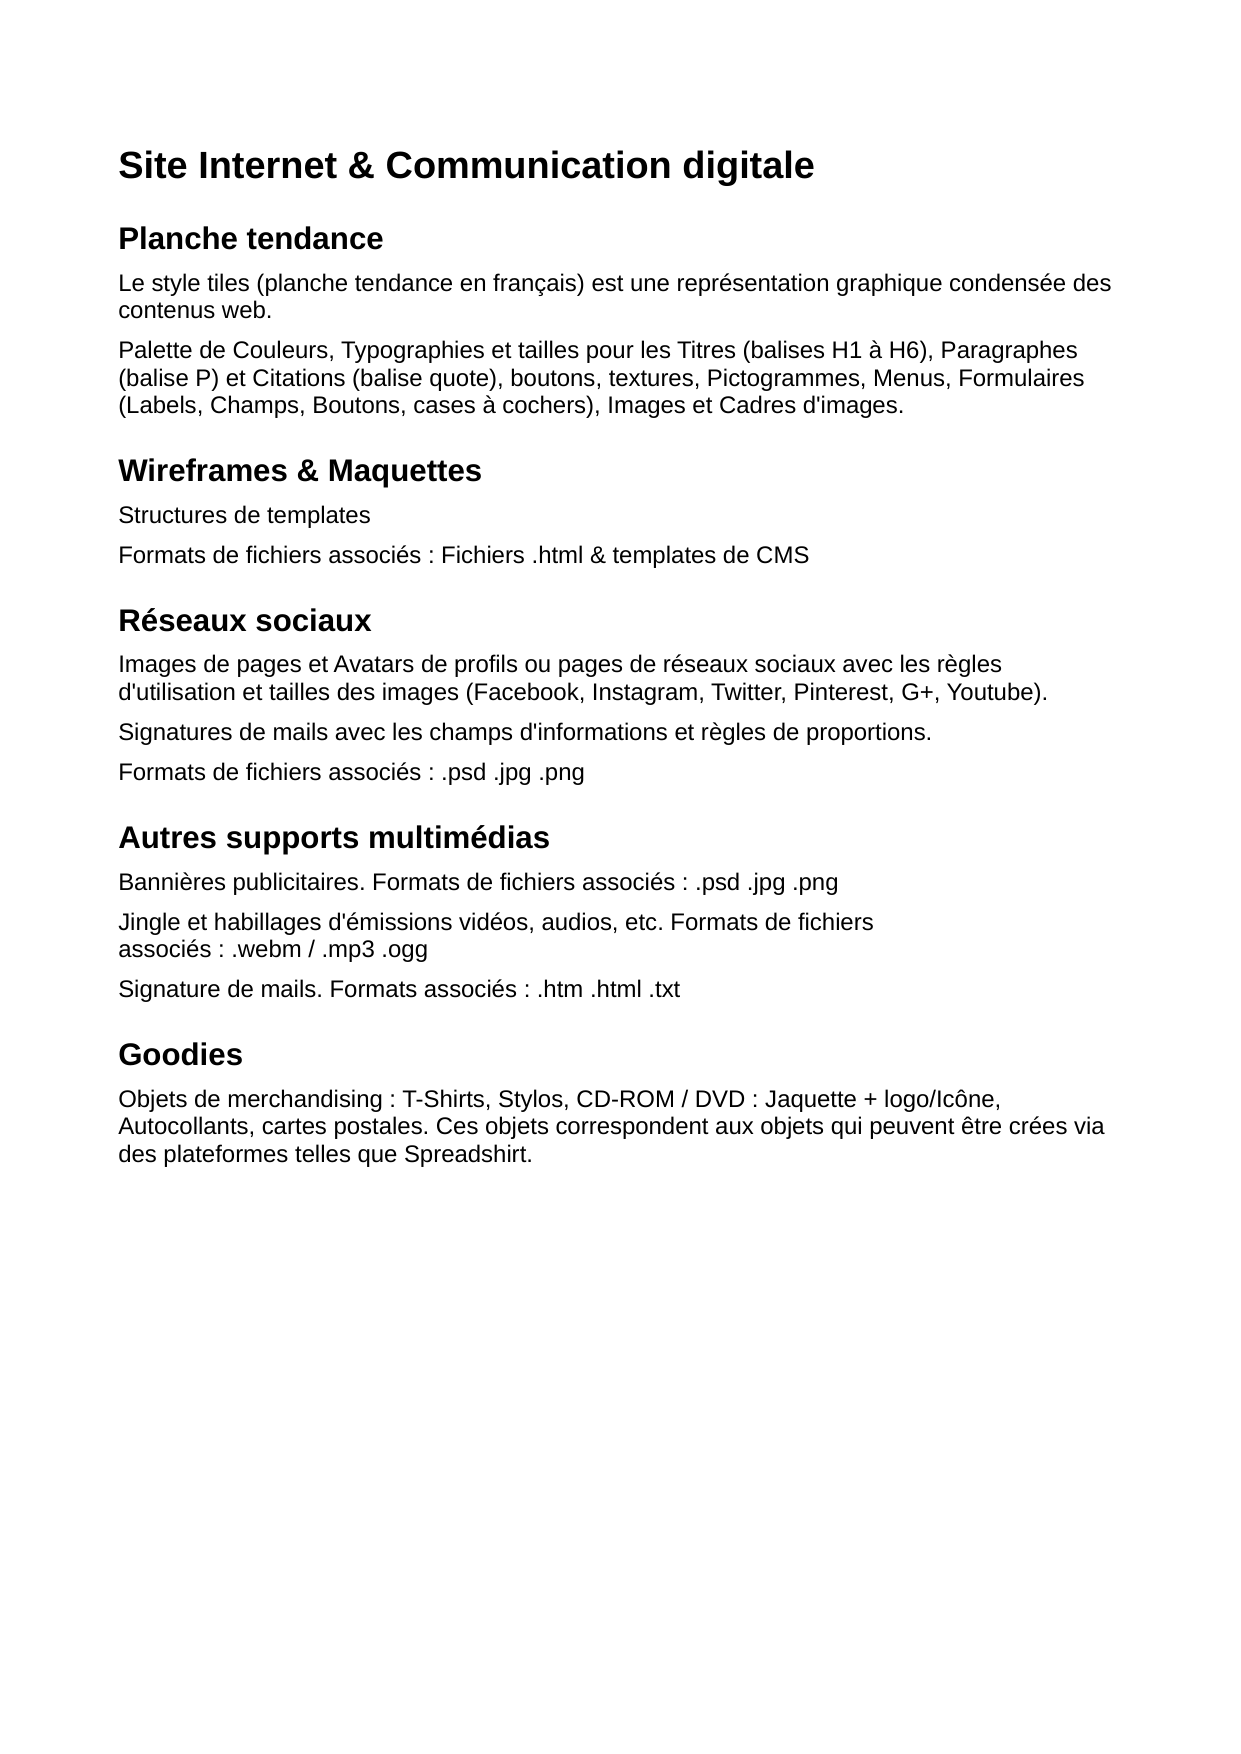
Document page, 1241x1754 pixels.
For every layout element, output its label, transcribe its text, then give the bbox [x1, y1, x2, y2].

subtitle Wireframes & Maquettes [118, 452, 1122, 488]
text Bannières publicitaires. Formats de fichiers associés : .psd .jpg .png [118, 867, 1122, 895]
text Le style tiles (planche tendance en français) est une représentation graphique condensée des contenus web. [118, 268, 1122, 324]
text Structures de templates [118, 501, 1122, 528]
text Signatures de mails avec les champs d'informations et règles de proportions. [118, 718, 1122, 746]
subtitle Site Internet & Communication digitale [118, 143, 1122, 187]
text Signature de mails. Formats associés : .htm .html .txt [118, 975, 1122, 1003]
subtitle Goodies [118, 1036, 1122, 1072]
text Formats de fichiers associés : Fichiers .html & templates de CMS [118, 541, 1122, 568]
text Formats de fichiers associés : .psd .jpg .png [118, 758, 1122, 786]
text Objets de merchandising : T-Shirts, Stylos, CD-ROM / DVD : Jaquette + logo/Icône, Autocollants, cartes postales. Ces objets correspondent aux objets qui peuvent être crées via des plateformes telles que Spreadshirt. [118, 1085, 1122, 1167]
subtitle Autres supports multimédias [118, 819, 1122, 855]
subtitle Planche tendance [118, 220, 1122, 256]
text Jingle et habillages d'émissions vidéos, audios, etc. Formats de fichiers associés : .webm / .mp3 .ogg [118, 908, 1122, 963]
subtitle Réseaux sociaux [118, 602, 1122, 638]
text Palette de Couleurs, Typographies et tailles pour les Titres (balises H1 à H6), Paragraphes (balise P) et Citations (balise quote), boutons, textures, Pictogrammes, Menus, Formulaires (Labels, Champs, Boutons, cases à cochers), Images et Cadres d'images. [118, 336, 1122, 419]
text Images de pages et Avatars de profils ou pages de réseaux sociaux avec les règles d'utilisation et tailles des images (Facebook, Instagram, Twitter, Pinterest, G+, Youtube). [118, 650, 1122, 706]
